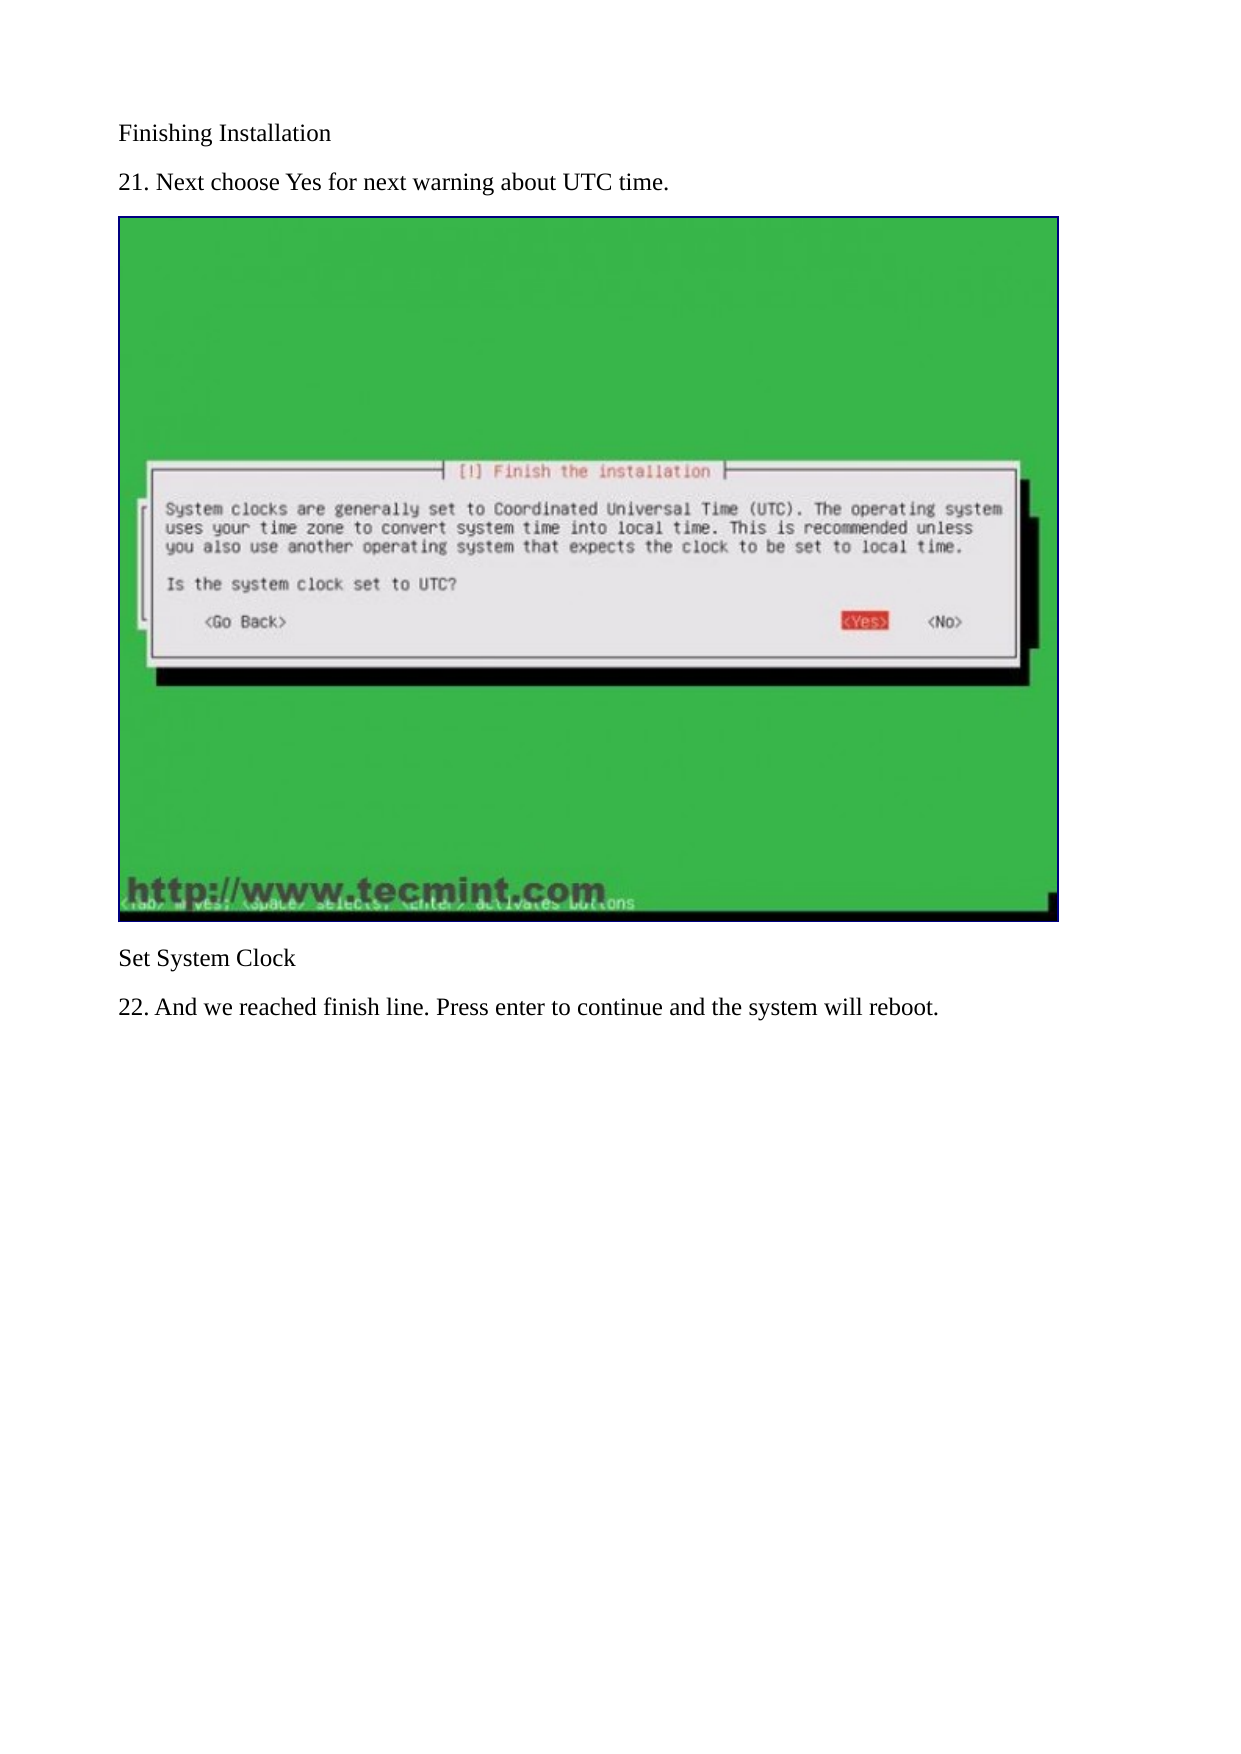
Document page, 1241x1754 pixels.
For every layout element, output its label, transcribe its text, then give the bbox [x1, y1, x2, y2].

text 21. Next choose Yes for next warning about UTC time. [118, 167, 1122, 196]
picture [120, 218, 1057, 921]
text Finishing Installation [118, 118, 1122, 147]
text Set System Clock [118, 943, 1122, 972]
text 22. And we reached finish line. Press enter to continue and the system will reboot. [118, 992, 1122, 1021]
